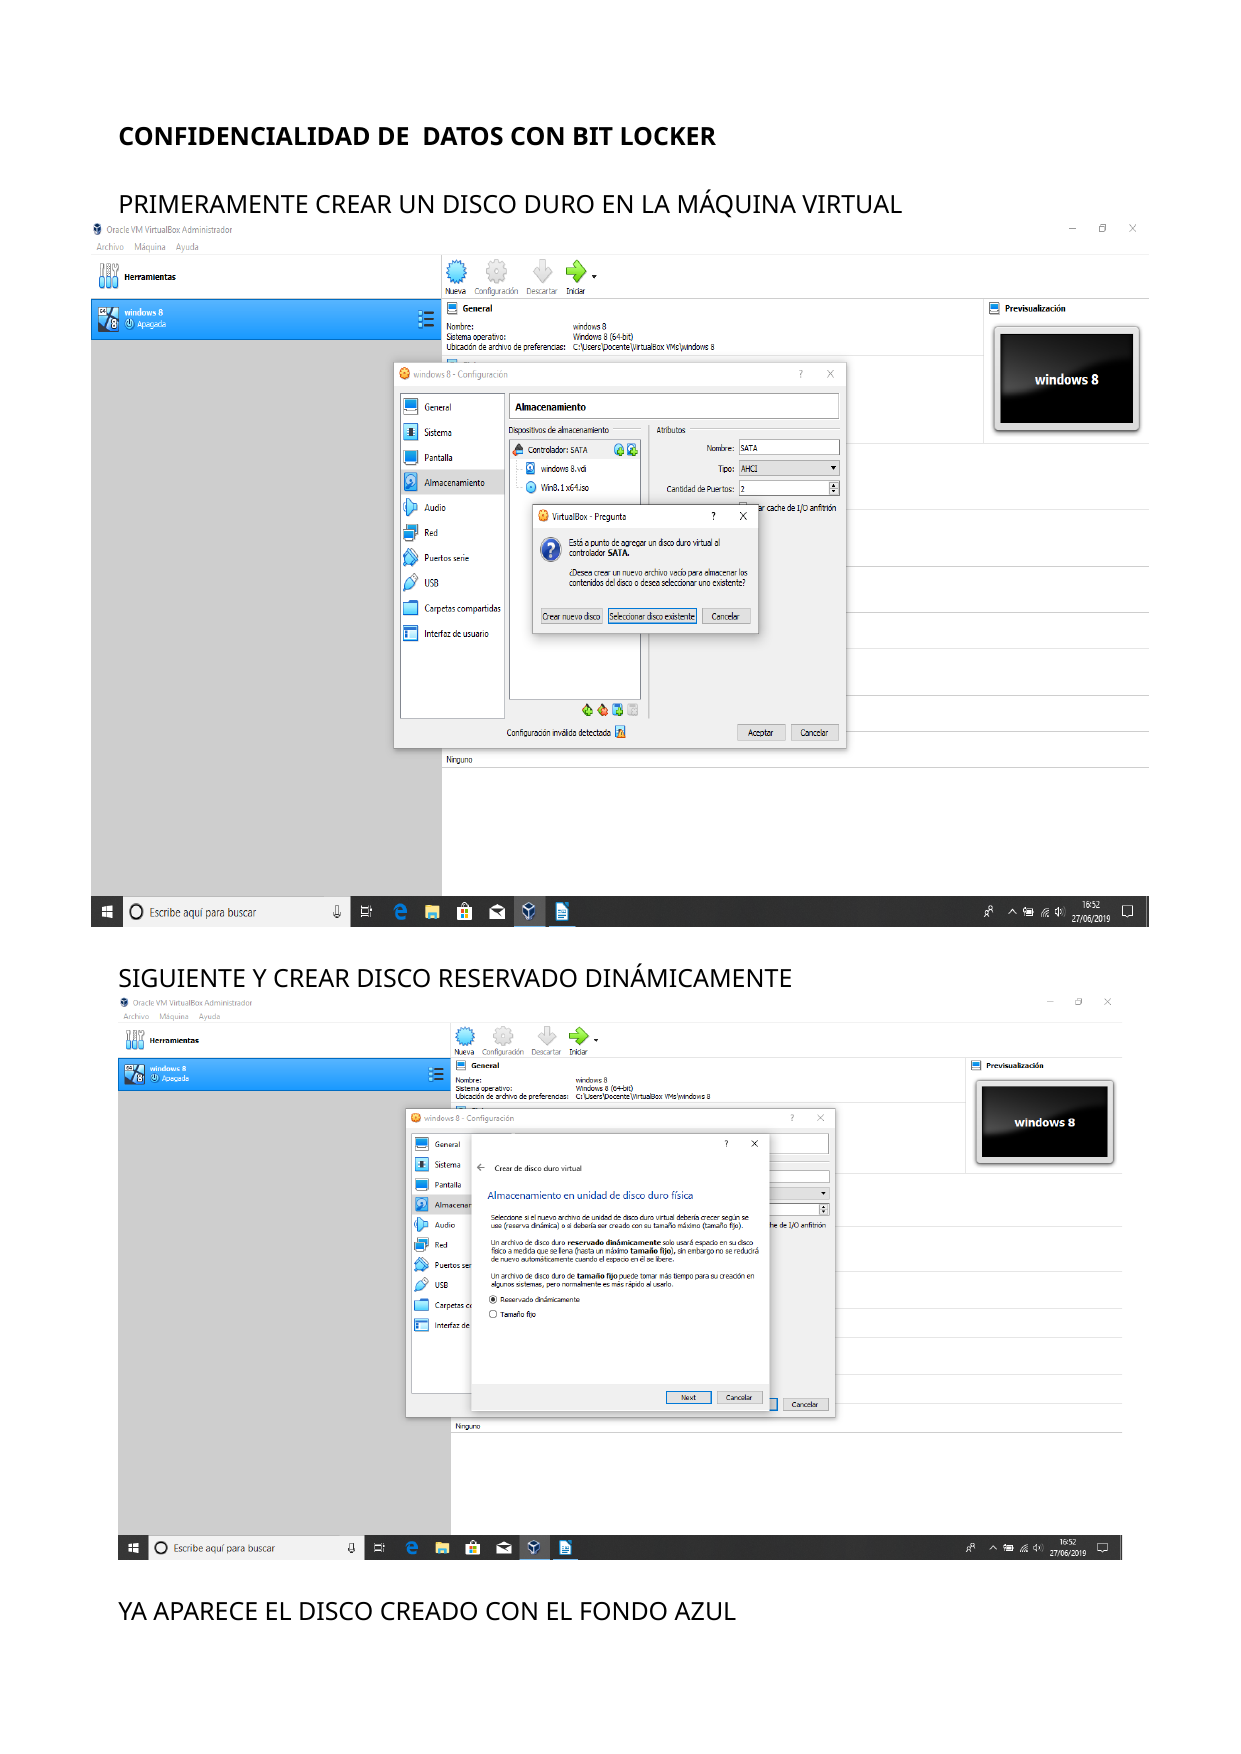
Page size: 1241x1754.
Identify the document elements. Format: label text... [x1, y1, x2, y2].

text PRIMERAMENTE CREAR UN DISCO DURO EN LA MÁQUINA VIRTUAL [118, 186, 1122, 220]
text YA APARECE EL DISCO CREADO CON EL FONDO AZUL [118, 1594, 1122, 1628]
text CONFIDENCIALIDAD DE DATOS CON BIT LOCKER [118, 118, 1122, 152]
text SIGUIENTE Y CREAR DISCO RESERVADO DINÁMICAMENTE [118, 961, 1122, 995]
picture [118, 995, 1123, 1560]
picture [91, 220, 1149, 927]
